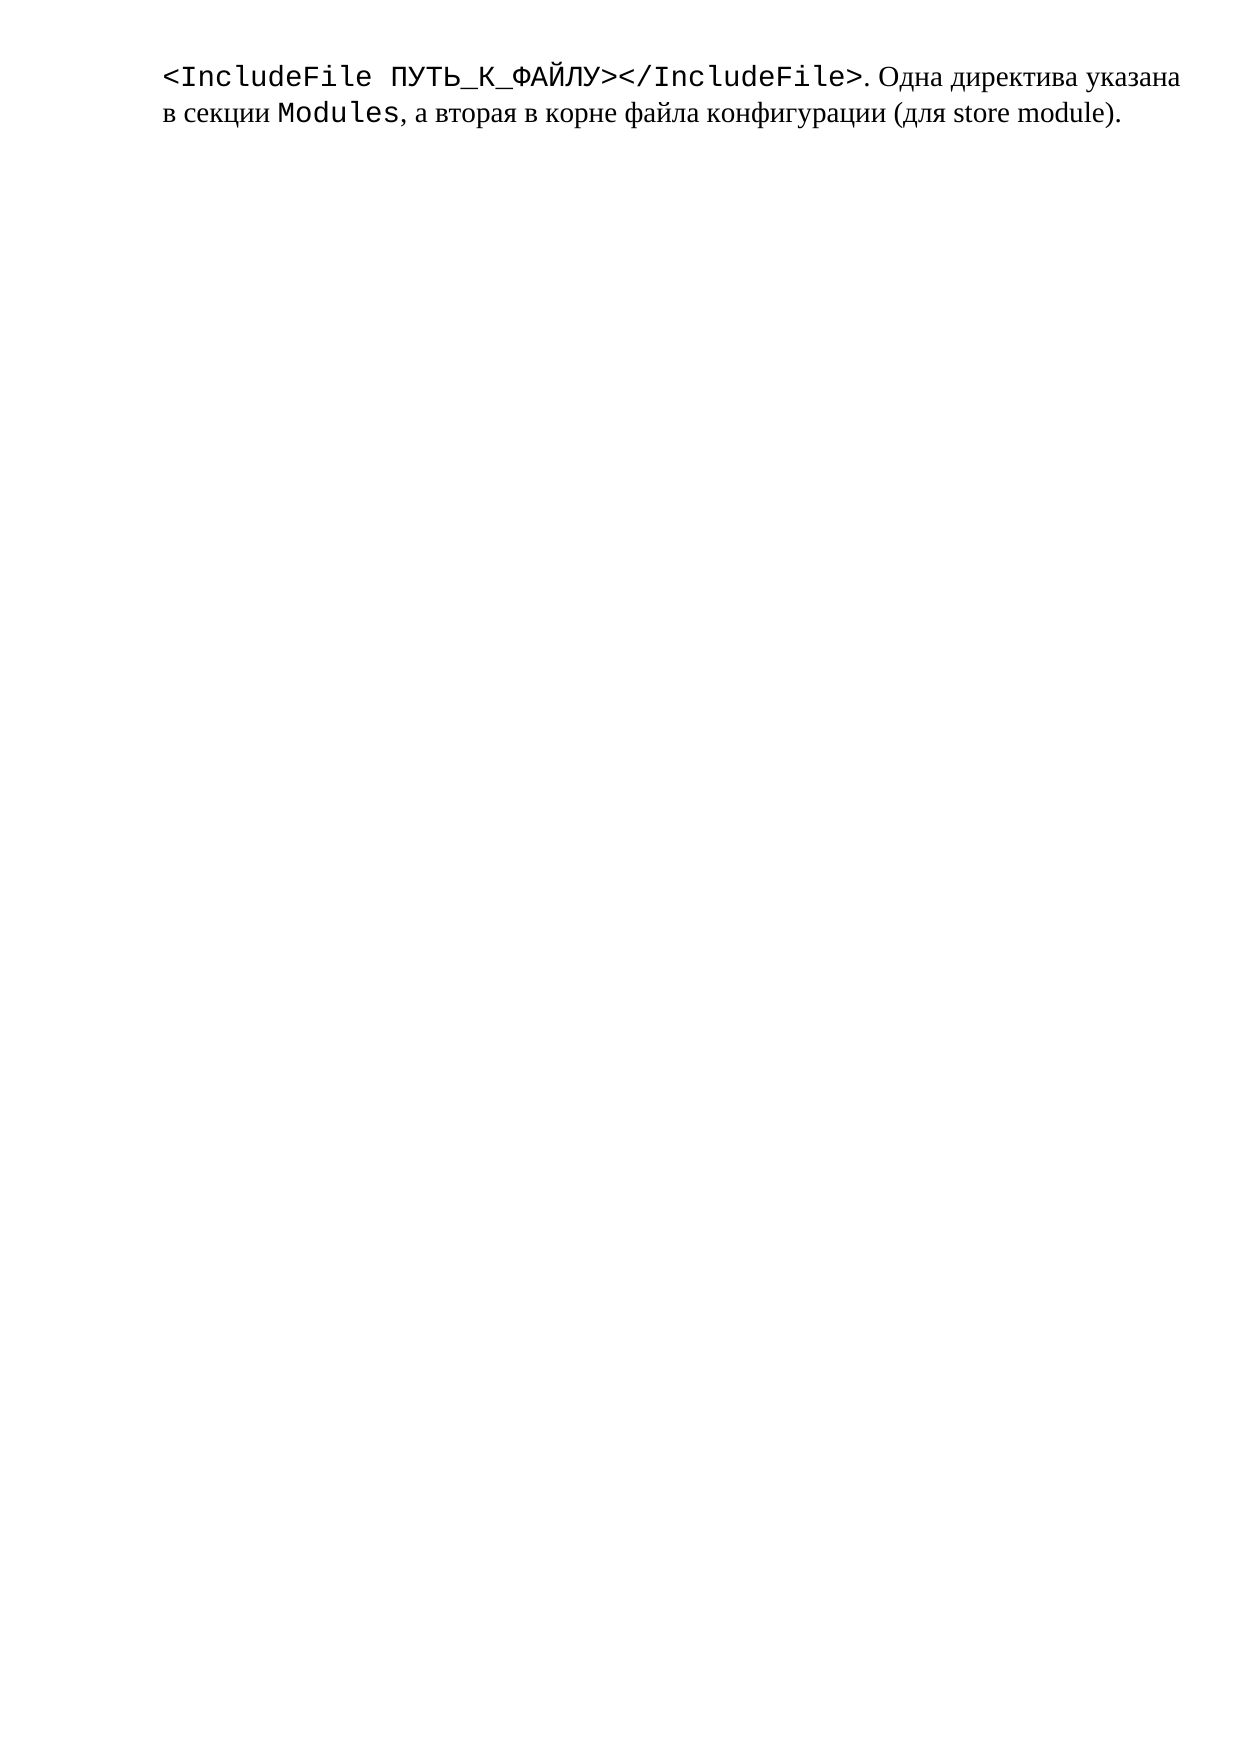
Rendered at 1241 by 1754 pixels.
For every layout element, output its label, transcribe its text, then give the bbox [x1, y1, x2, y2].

text <IncludeFile ПУТЬ_К_ФАЙЛУ></IncludeFile>. Одна директива указана в секции Modules, а вторая в корне файла конфигурации (для store module). [162, 59, 1181, 131]
